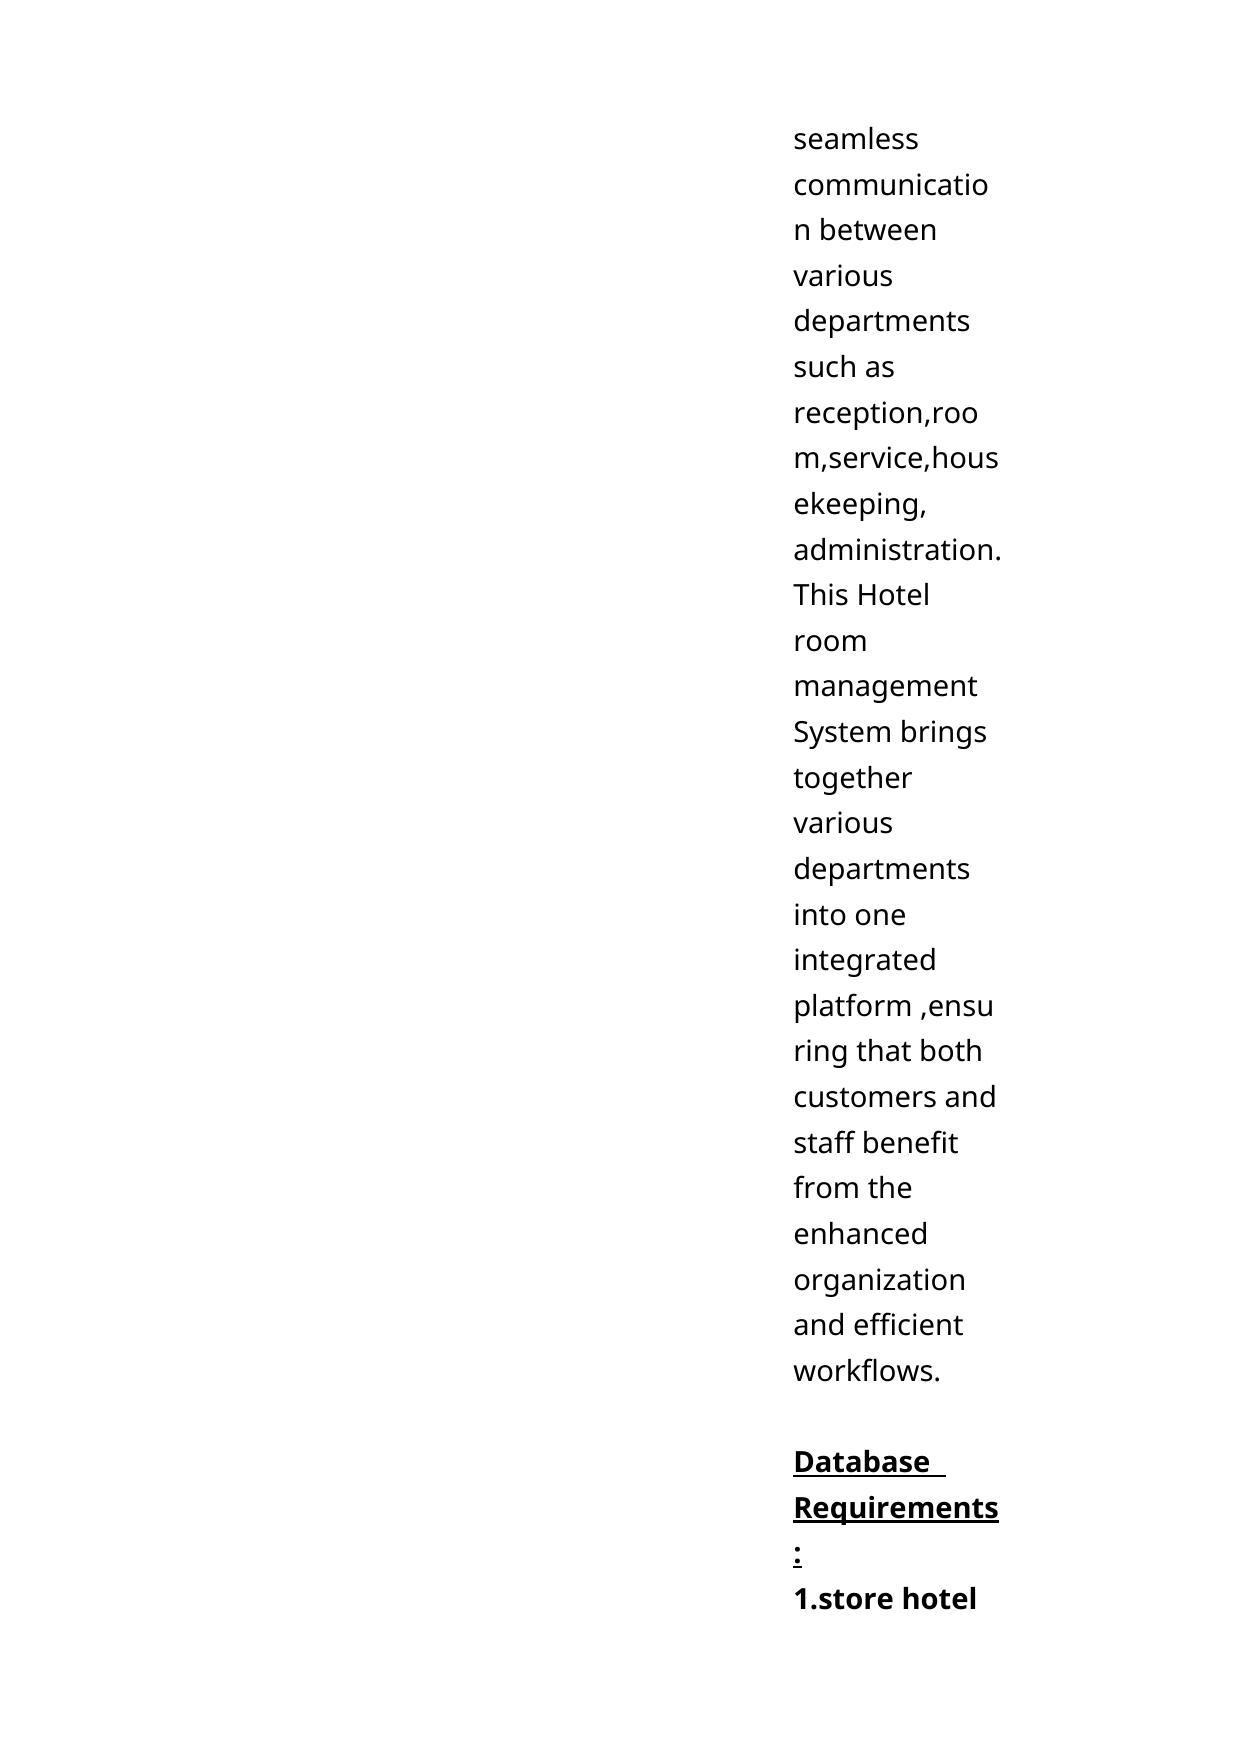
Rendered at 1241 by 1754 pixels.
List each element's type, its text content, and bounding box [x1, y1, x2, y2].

text administration.This Hotel room management System brings together various departments into one integrated [793, 529, 1004, 979]
text Database Requirements : [793, 1441, 1004, 1572]
text platform ,ensuring that both customers and staff benefit from the enhanced organization and efficient workflows. [793, 985, 1004, 1390]
text 1.store hotel [793, 1578, 1004, 1618]
text seamless communication between various departments such as reception,room,service,housekeeping, [793, 118, 1004, 523]
